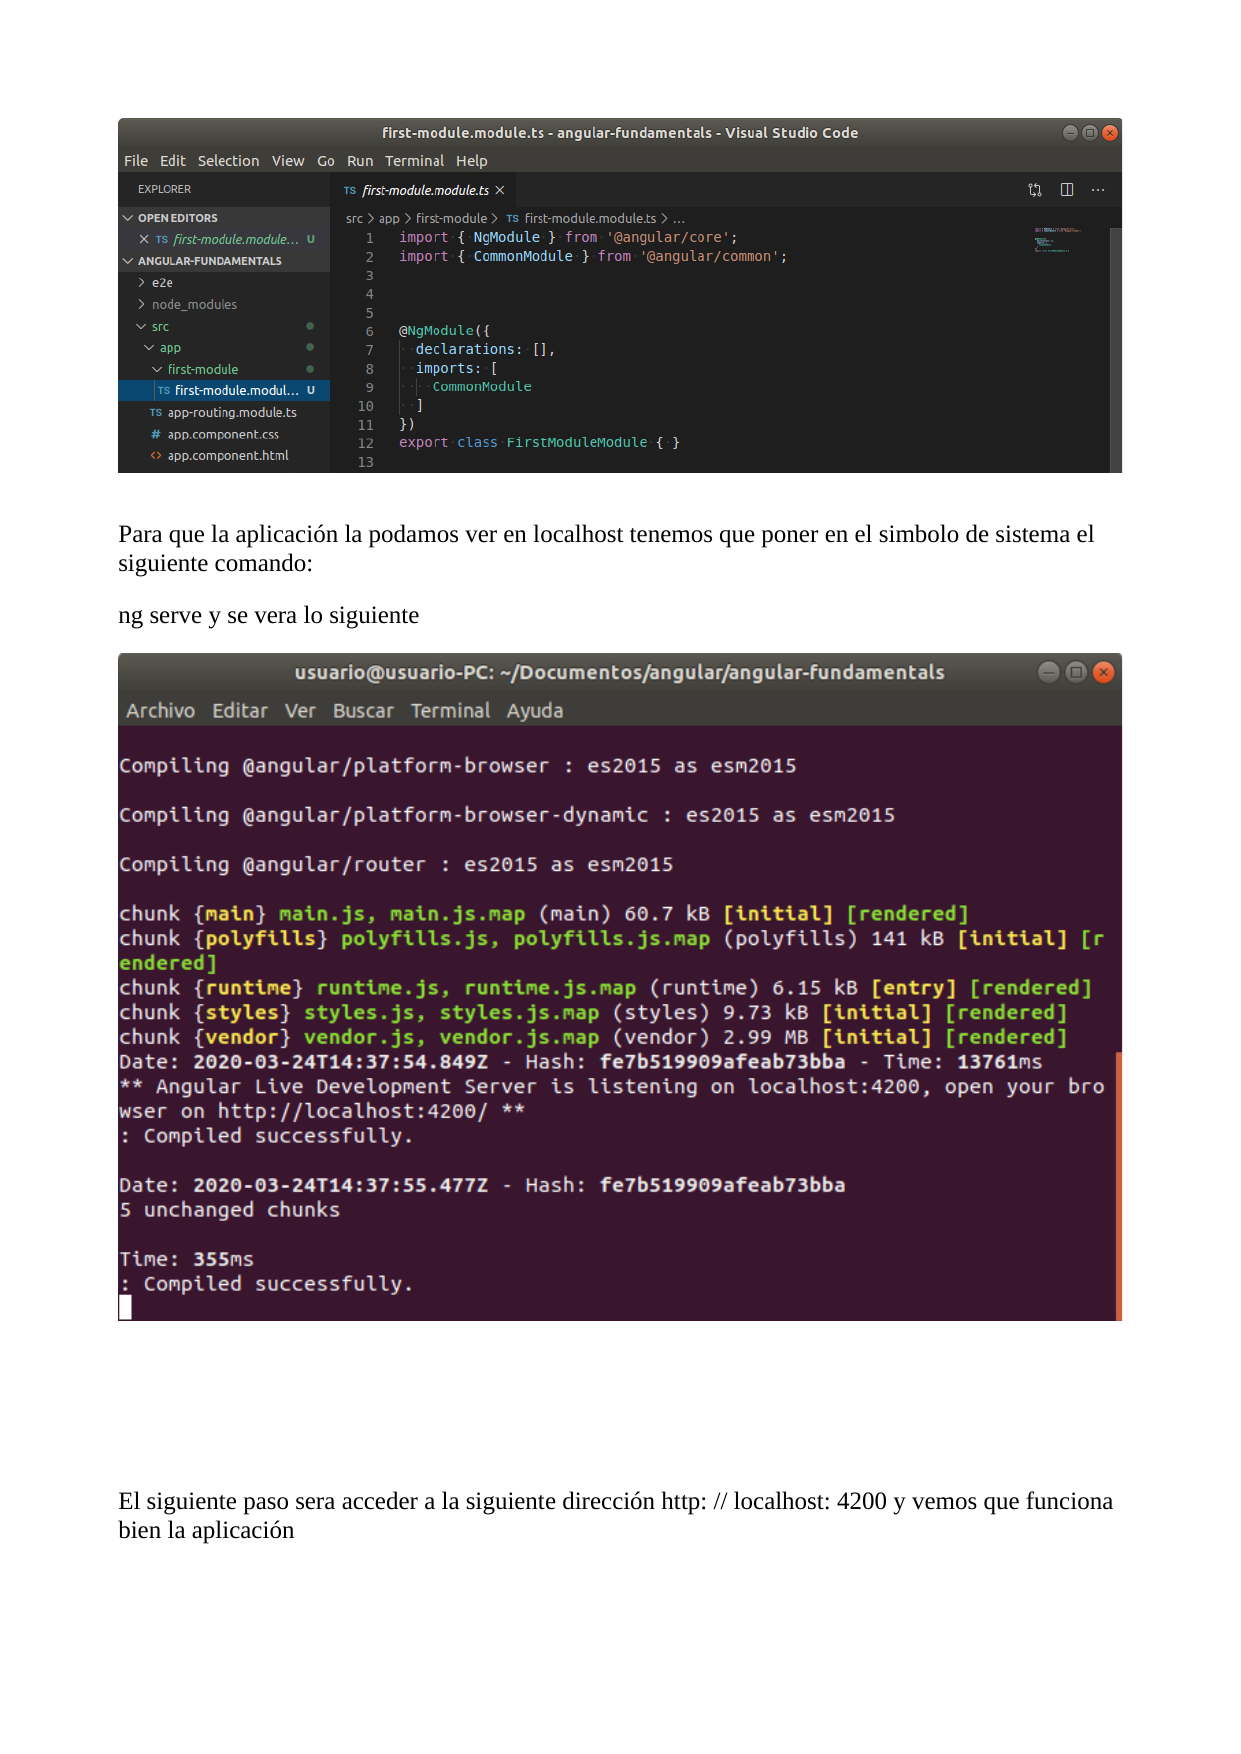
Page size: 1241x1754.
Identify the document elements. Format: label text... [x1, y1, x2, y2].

picture [118, 118, 1123, 473]
text ng serve y se vera lo siguiente [118, 601, 1122, 629]
picture [118, 653, 1123, 1321]
text Para que la aplicación la podamos ver en localhost tenemos que poner en el simbolo de sistema el siguiente comando: [118, 519, 1122, 577]
text El siguiente paso sera acceder a la siguiente dirección http: // localhost: 4200 y vemos que funciona bien la aplicación [118, 1486, 1122, 1543]
